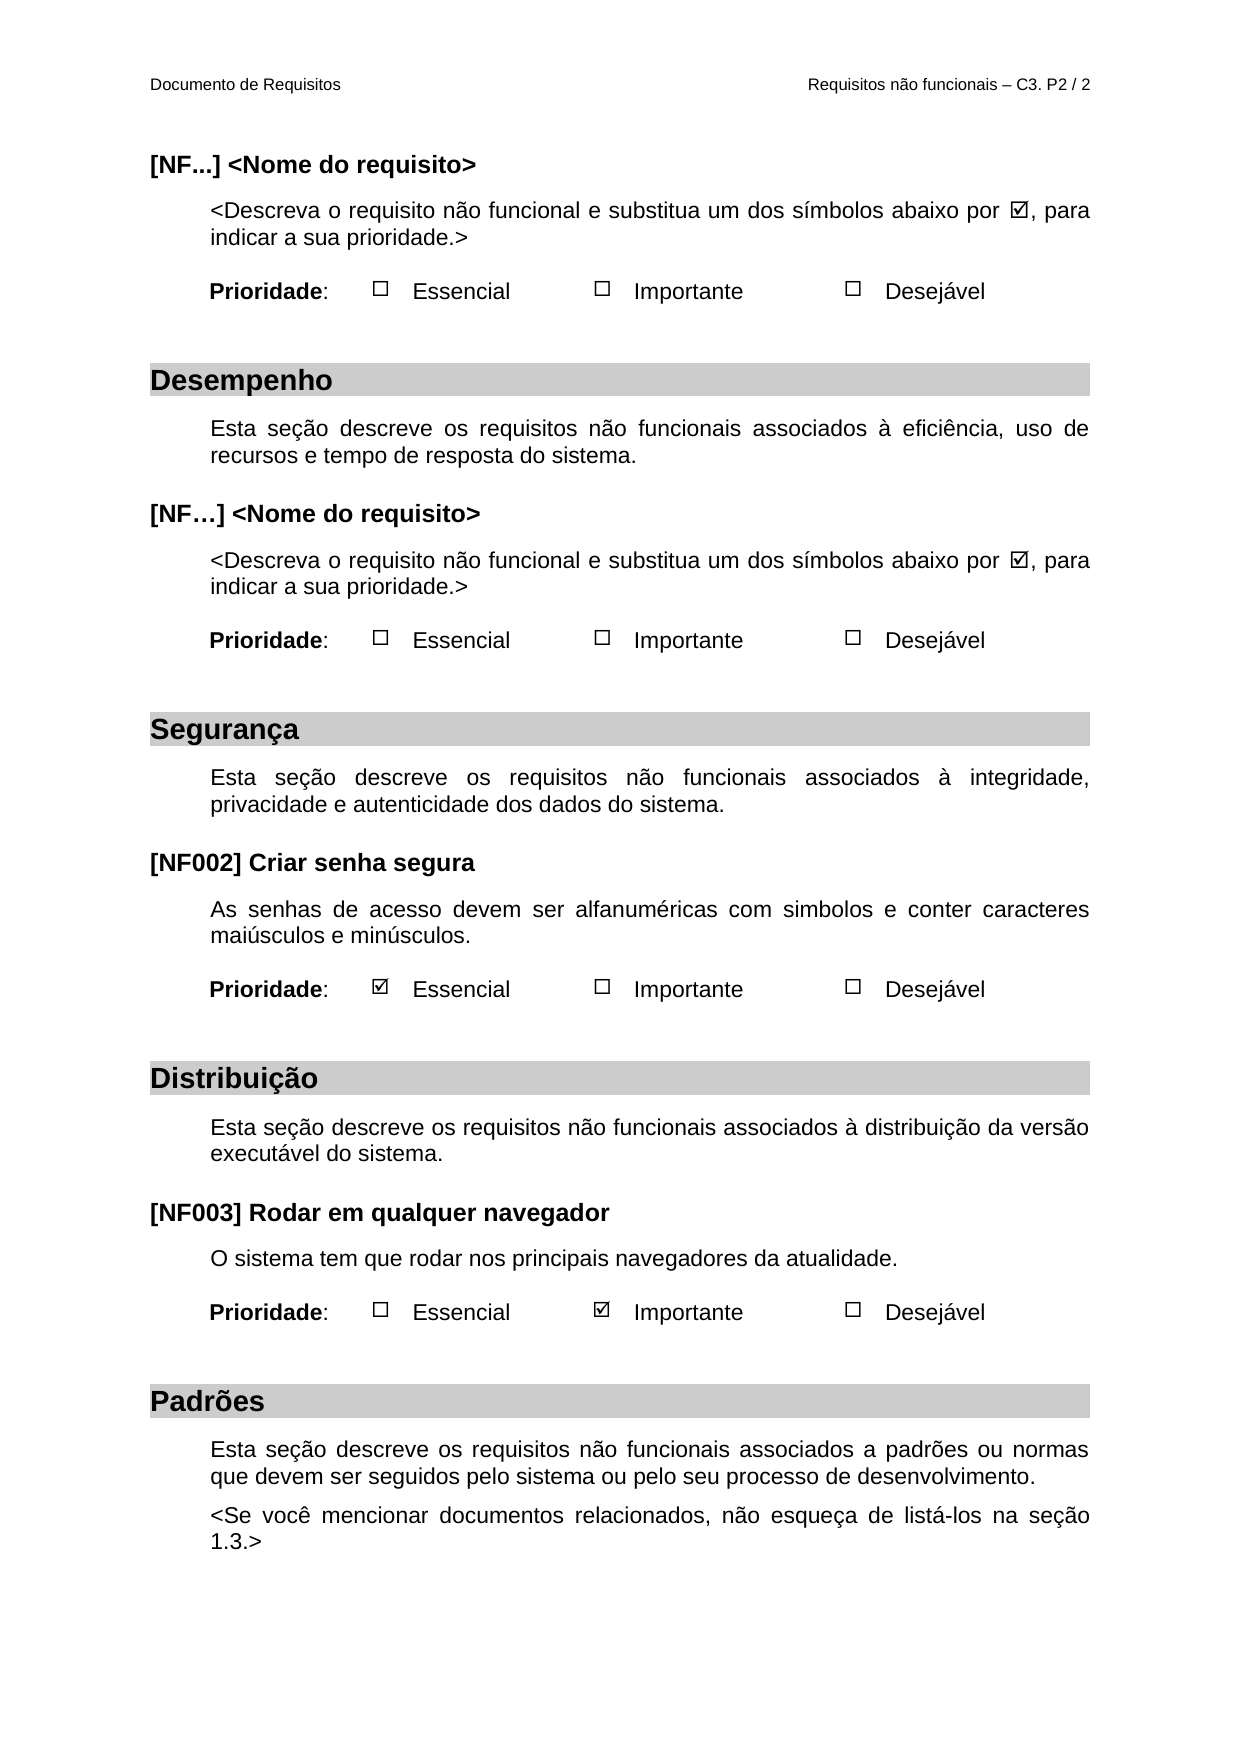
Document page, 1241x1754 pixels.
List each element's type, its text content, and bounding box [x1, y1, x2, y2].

table_header  [578, 256, 622, 325]
table_header  [829, 256, 873, 325]
table_header Desejável [874, 955, 1017, 1024]
table_header Essencial [401, 606, 578, 674]
list [NF...] <Nome do requisito> [150, 150, 1090, 179]
subtitle Segurança [150, 712, 1090, 746]
table_header  [357, 256, 401, 325]
list [NF…] <Nome do requisito> [150, 499, 1090, 528]
list [NF003] Rodar em qualquer navegador [150, 1197, 1090, 1226]
text Esta seção descreve os requisitos não funcionais associados à distribuição da versão executável do sistema. [210, 1113, 1090, 1166]
table_header  [357, 955, 401, 1024]
table_header  [357, 1278, 401, 1347]
subtitle Padrões [150, 1384, 1090, 1418]
table_header Desejável [874, 256, 1017, 325]
table_header Prioridade: [194, 1278, 357, 1347]
list [NF002] Criar senha segura [150, 848, 1090, 877]
table_header Importante [623, 1278, 829, 1347]
table_header Essencial [401, 1278, 578, 1347]
table_header  [357, 606, 401, 674]
table_header Prioridade: [194, 256, 357, 325]
text <Descreva o requisito não funcional e substitua um dos símbolos abaixo por , para indicar a sua prioridade.> [210, 547, 1090, 599]
subtitle Distribuição [150, 1061, 1090, 1095]
text Esta seção descreve os requisitos não funcionais associados à integridade, privacidade e autenticidade dos dados do sistema. [210, 764, 1090, 817]
text As senhas de acesso devem ser alfanuméricas com simbolos e conter caracteres maiúsculos e minúsculos. [210, 896, 1090, 948]
text Esta seção descreve os requisitos não funcionais associados à eficiência, uso de recursos e tempo de resposta do sistema. [210, 415, 1090, 468]
table_header  [578, 1278, 622, 1347]
table_header Importante [623, 256, 829, 325]
table_header  [578, 606, 622, 674]
text <Descreva o requisito não funcional e substitua um dos símbolos abaixo por , para indicar a sua prioridade.> [210, 197, 1090, 250]
table_header  [829, 955, 873, 1024]
table_header Prioridade: [194, 606, 357, 674]
subtitle Desempenho [150, 363, 1090, 396]
table_header Essencial [401, 955, 578, 1024]
text <Se você mencionar documentos relacionados, não esqueça de listá-los na seção 1.3.> [210, 1502, 1090, 1554]
text Esta seção descreve os requisitos não funcionais associados a padrões ou normas que devem ser seguidos pelo sistema ou pelo seu processo de desenvolvimento. [210, 1436, 1090, 1489]
table_header  [829, 1278, 873, 1347]
text O sistema tem que rodar nos principais navegadores da atualidade. [210, 1245, 1090, 1271]
table_header Importante [623, 955, 829, 1024]
table_header Desejável [874, 1278, 1017, 1347]
table_header  [578, 955, 622, 1024]
table_header Essencial [401, 256, 578, 325]
table_header Prioridade: [194, 955, 357, 1024]
table_header  [829, 606, 873, 674]
table_header Importante [623, 606, 829, 674]
table_header Desejável [874, 606, 1017, 674]
